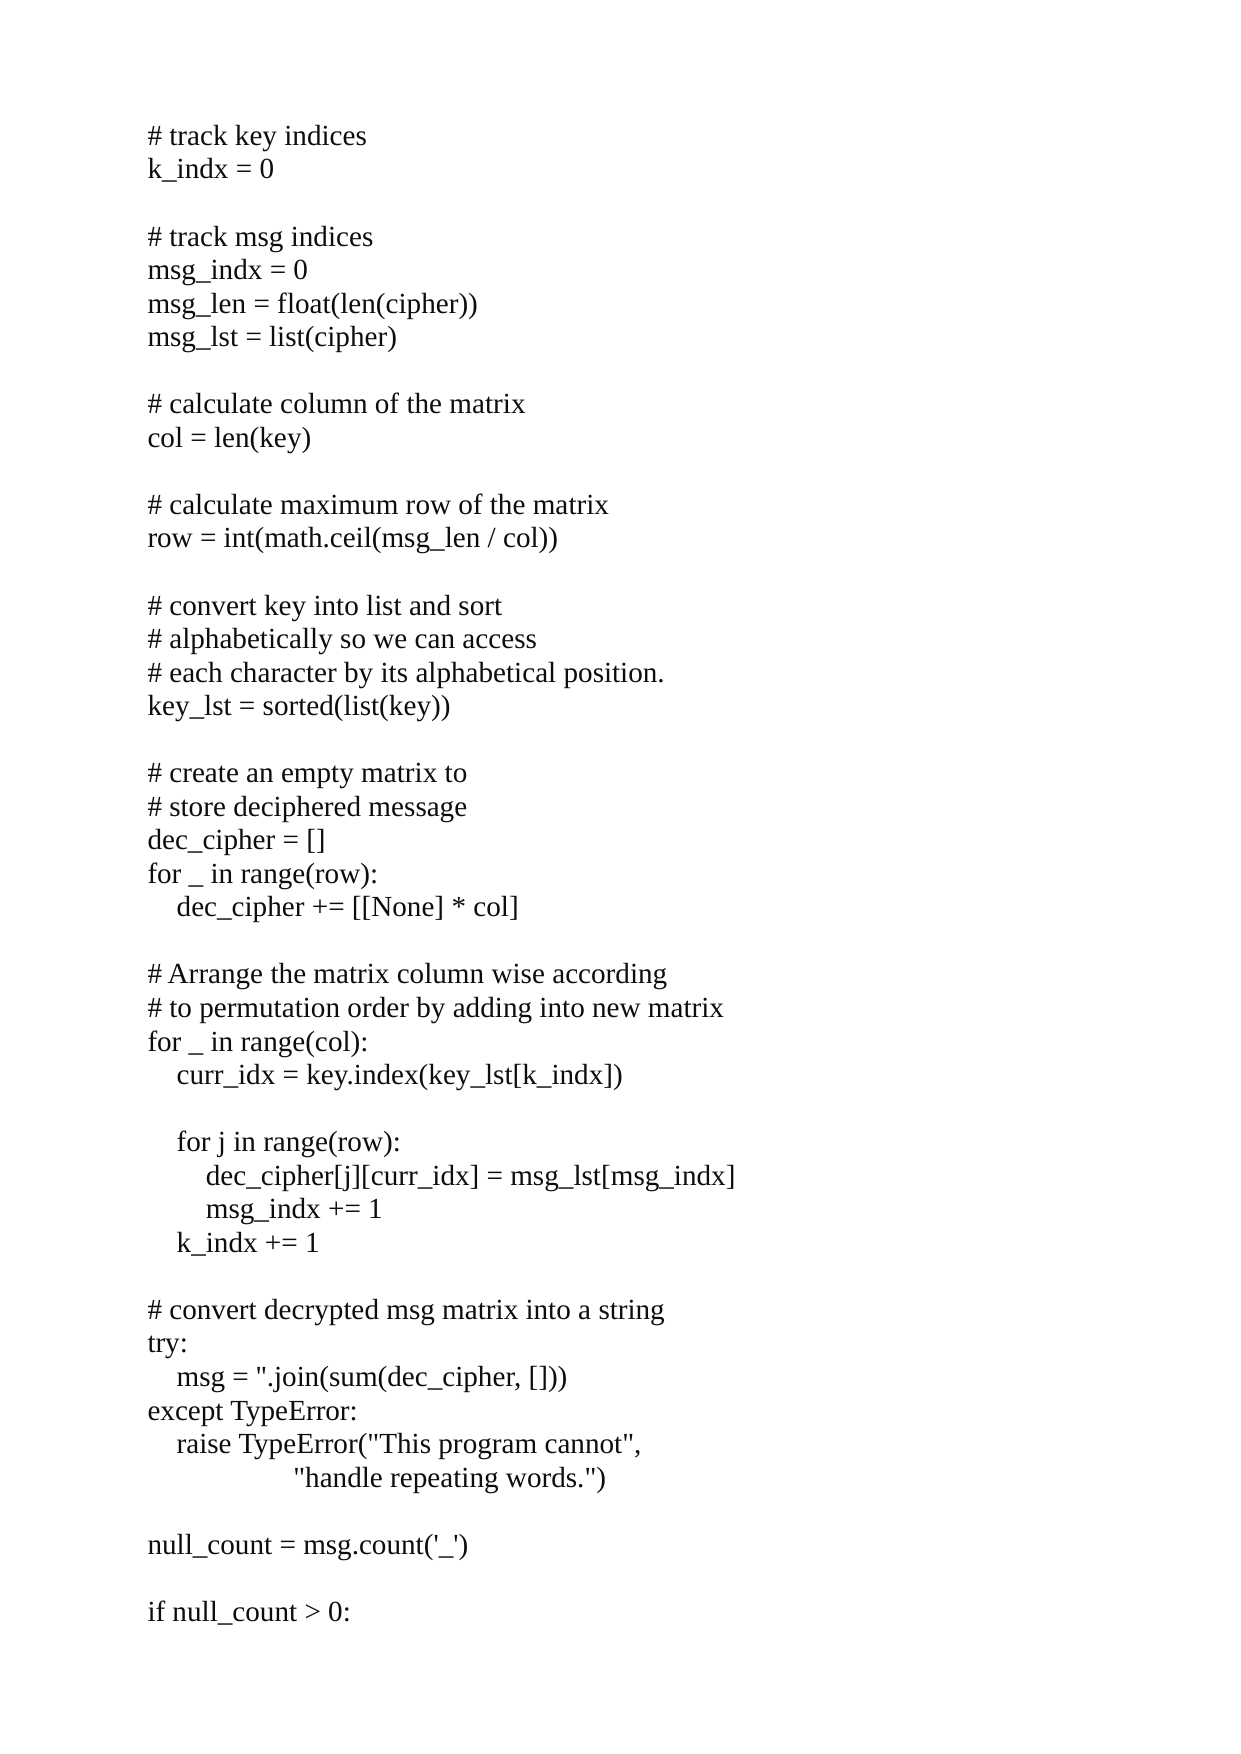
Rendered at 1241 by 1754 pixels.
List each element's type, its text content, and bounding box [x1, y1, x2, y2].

text msg = ''.join(sum(dec_cipher, [])) [118, 1359, 1122, 1393]
text for j in range(row): [118, 1124, 1122, 1158]
text # track msg indices [118, 219, 1122, 252]
text k_indx += 1 [118, 1225, 1122, 1258]
text row = int(math.ceil(msg_len / col)) [118, 521, 1122, 554]
text msg_indx += 1 [118, 1191, 1122, 1225]
text curr_idx = key.index(key_lst[k_indx]) [118, 1057, 1122, 1091]
text # alphabetically so we can access [118, 621, 1122, 655]
text dec_cipher[j][curr_idx] = msg_lst[msg_indx] [118, 1158, 1122, 1191]
text # calculate column of the matrix [118, 386, 1122, 420]
text null_count = msg.count('_') [118, 1527, 1122, 1560]
text dec_cipher += [[None] * col] [118, 889, 1122, 923]
text # to permutation order by adding into new matrix [118, 990, 1122, 1024]
text # each character by its alphabetical position. [118, 655, 1122, 688]
text msg_lst = list(cipher) [118, 319, 1122, 353]
text # convert decrypted msg matrix into a string [118, 1292, 1122, 1326]
text msg_len = float(len(cipher)) [118, 286, 1122, 319]
text raise TypeError("This program cannot", [118, 1426, 1122, 1460]
text # calculate maximum row of the matrix [118, 487, 1122, 521]
text "handle repeating words.") [118, 1460, 1122, 1493]
text if null_count > 0: [118, 1594, 1122, 1627]
text msg_indx = 0 [118, 252, 1122, 286]
text k_indx = 0 [118, 152, 1122, 185]
text # store deciphered message [118, 789, 1122, 822]
text dec_cipher = [] [118, 822, 1122, 856]
text col = len(key) [118, 420, 1122, 453]
text for _ in range(row): [118, 856, 1122, 889]
text except TypeError: [118, 1393, 1122, 1426]
text try: [118, 1326, 1122, 1359]
text key_lst = sorted(list(key)) [118, 688, 1122, 722]
text # Arrange the matrix column wise according [118, 957, 1122, 990]
text # convert key into list and sort [118, 588, 1122, 621]
text for _ in range(col): [118, 1024, 1122, 1057]
text # track key indices [118, 118, 1122, 152]
text # create an empty matrix to [118, 755, 1122, 789]
